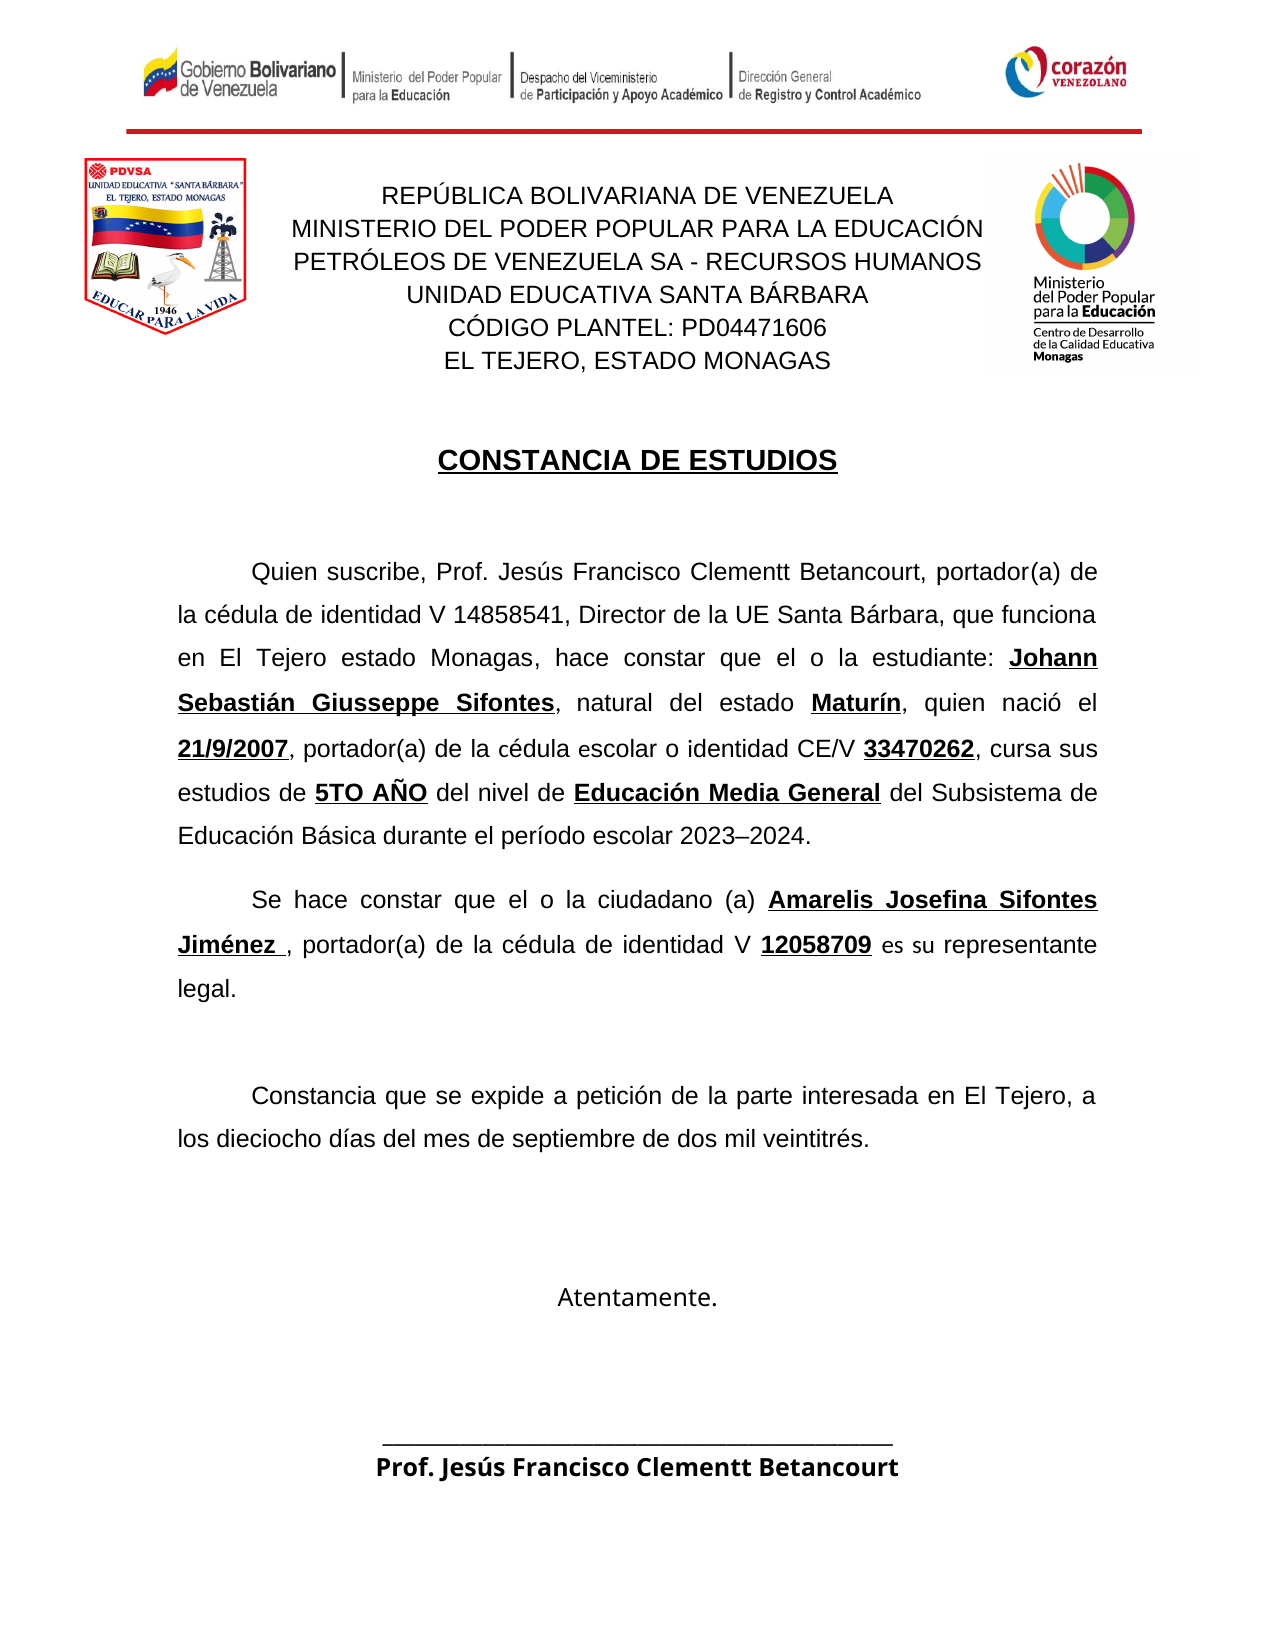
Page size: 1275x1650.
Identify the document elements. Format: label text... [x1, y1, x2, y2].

subtitle PETRÓLEOS DE VENEZUELA SA - RECURSOS HUMANOS [252, 247, 978, 275]
subtitle MINISTERIO DEL PODER POPULAR PARA LA EDUCACIÓN [252, 214, 978, 242]
text Se hace constar que el o la ciudadano (a) Amarelis Josefina Sifontes Jiménez , portador(a) de la cédula de identidad V 12058709 es su representante legal. [177, 885, 1098, 1002]
subtitle CONSTANCIA DE ESTUDIOS [177, 443, 1098, 476]
text Quien suscribe, Prof. Jesús Francisco Clementt Betancourt, portador(a) de la cédula de identidad V 14858541, Director de la UE Santa Bárbara, que funciona en El Tejero estado Monagas, hace constar que el o la estudiante: Johann Sebastián Giusseppe Sifontes, natural del estado Maturín, quien nació el 21/9/2007, portador(a) de la cédula escolar o identidad CE/V 33470262, cursa sus estudios de 5TO AÑO del nivel de Educación Media General del Subsistema de Educación Básica durante el período escolar 2023–2024. [177, 557, 1098, 849]
text ______________________________________________ [177, 1416, 1098, 1450]
text CÓDIGO PLANTEL: PD04471606 [177, 313, 978, 341]
text EL TEJERO, ESTADO MONAGAS [177, 346, 978, 374]
subtitle REPÚBLICA BOLIVARIANA DE VENEZUELA [252, 181, 978, 209]
picture [126, 11, 1142, 134]
picture [79, 158, 252, 335]
text UNIDAD EDUCATIVA SANTA BÁRBARA [252, 280, 978, 308]
text Constancia que se expide a petición de la parte interesada en El Tejero, a los dieciocho días del mes de septiembre de dos mil veintitrés. [177, 1081, 1098, 1153]
picture [978, 153, 1200, 377]
text Prof. Jesús Francisco Clementt Betancourt [177, 1450, 1098, 1484]
text Atentamente. [177, 1279, 1098, 1313]
